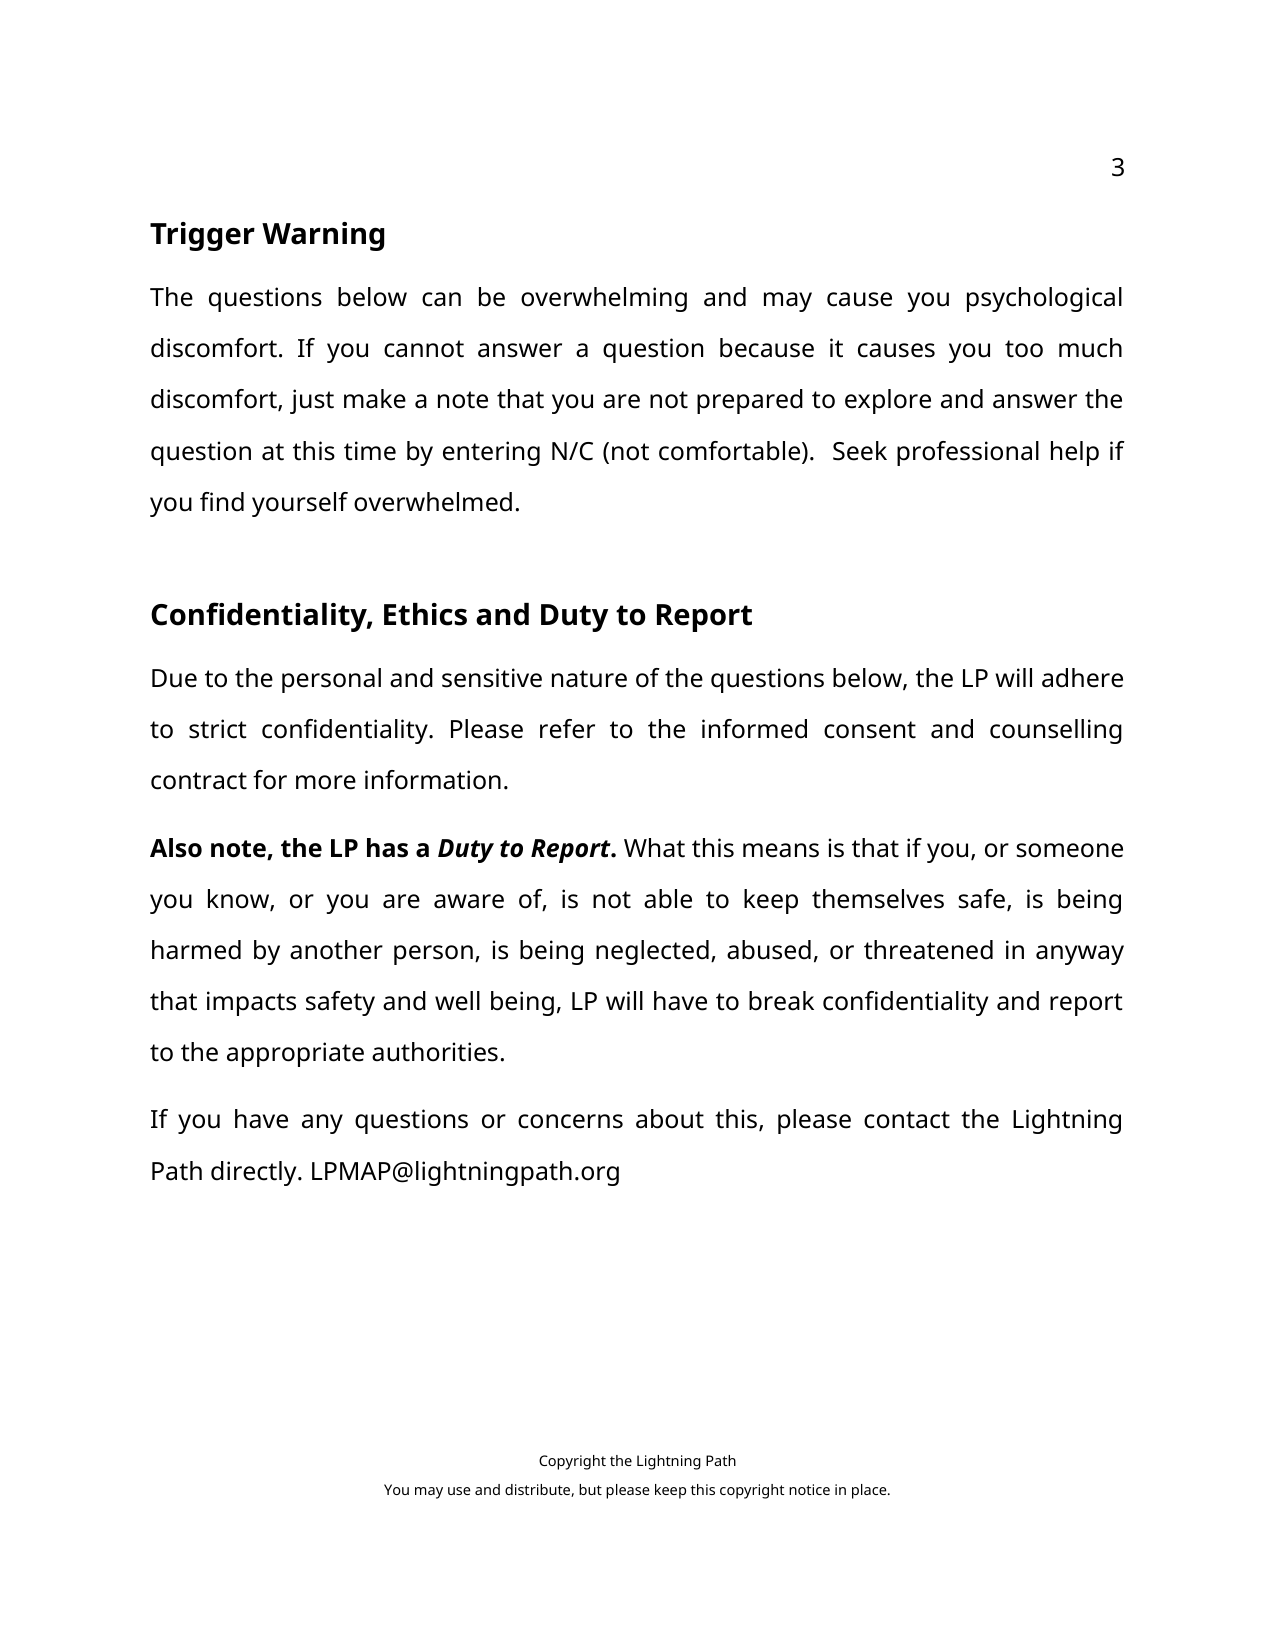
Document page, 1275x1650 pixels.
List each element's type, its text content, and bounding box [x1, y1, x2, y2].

text Also note, the LP has a Duty to Report. What this means is that if you, or someone you know, or you are aware of, is not able to keep themselves safe, is being harmed by another person, is being neglected, abused, or threatened in anyway that impacts safety and well being, LP will have to break confidentiality and report to the appropriate authorities. [150, 830, 1125, 1068]
text Due to the personal and sensitive nature of the questions below, the LP will adhere to strict confidentiality. Please refer to the informed consent and counselling contract for more information. [150, 661, 1125, 797]
text The questions below can be overwhelming and may cause you psychological discomfort. If you cannot answer a question because it causes you too much discomfort, just make a note that you are not prepared to explore and answer the question at this time by entering N/C (not comfortable). Seek professional help if you find yourself overwhelmed. [150, 280, 1125, 518]
subtitle Trigger Warning [150, 213, 1125, 253]
text If you have any questions or concerns about this, please contact the Lightning Path directly. LPMAP@lightningpath.org [150, 1102, 1125, 1187]
subtitle Confidentiality, Ethics and Duty to Report [150, 594, 1125, 634]
